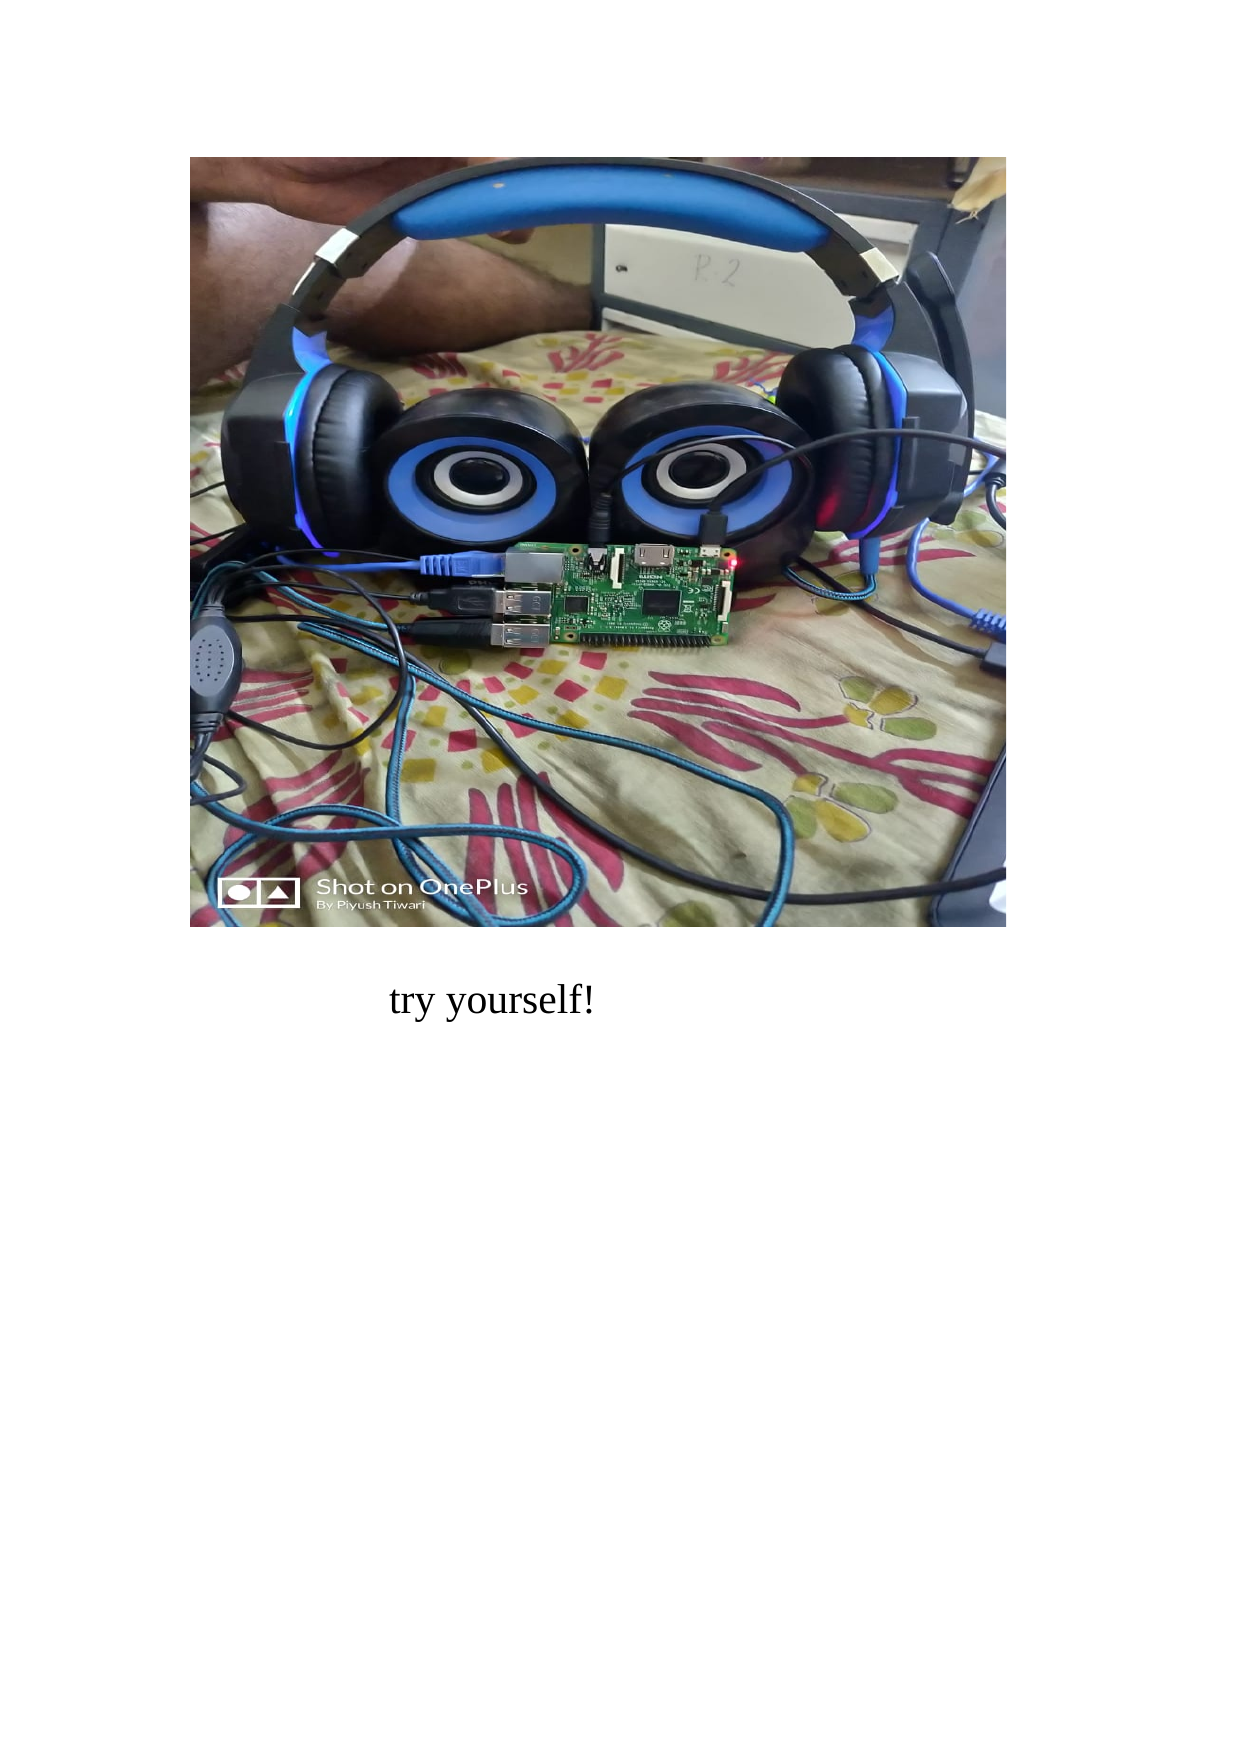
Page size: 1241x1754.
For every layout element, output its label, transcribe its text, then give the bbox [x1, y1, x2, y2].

picture [190, 157, 1007, 927]
text try yourself! [118, 974, 1122, 1022]
